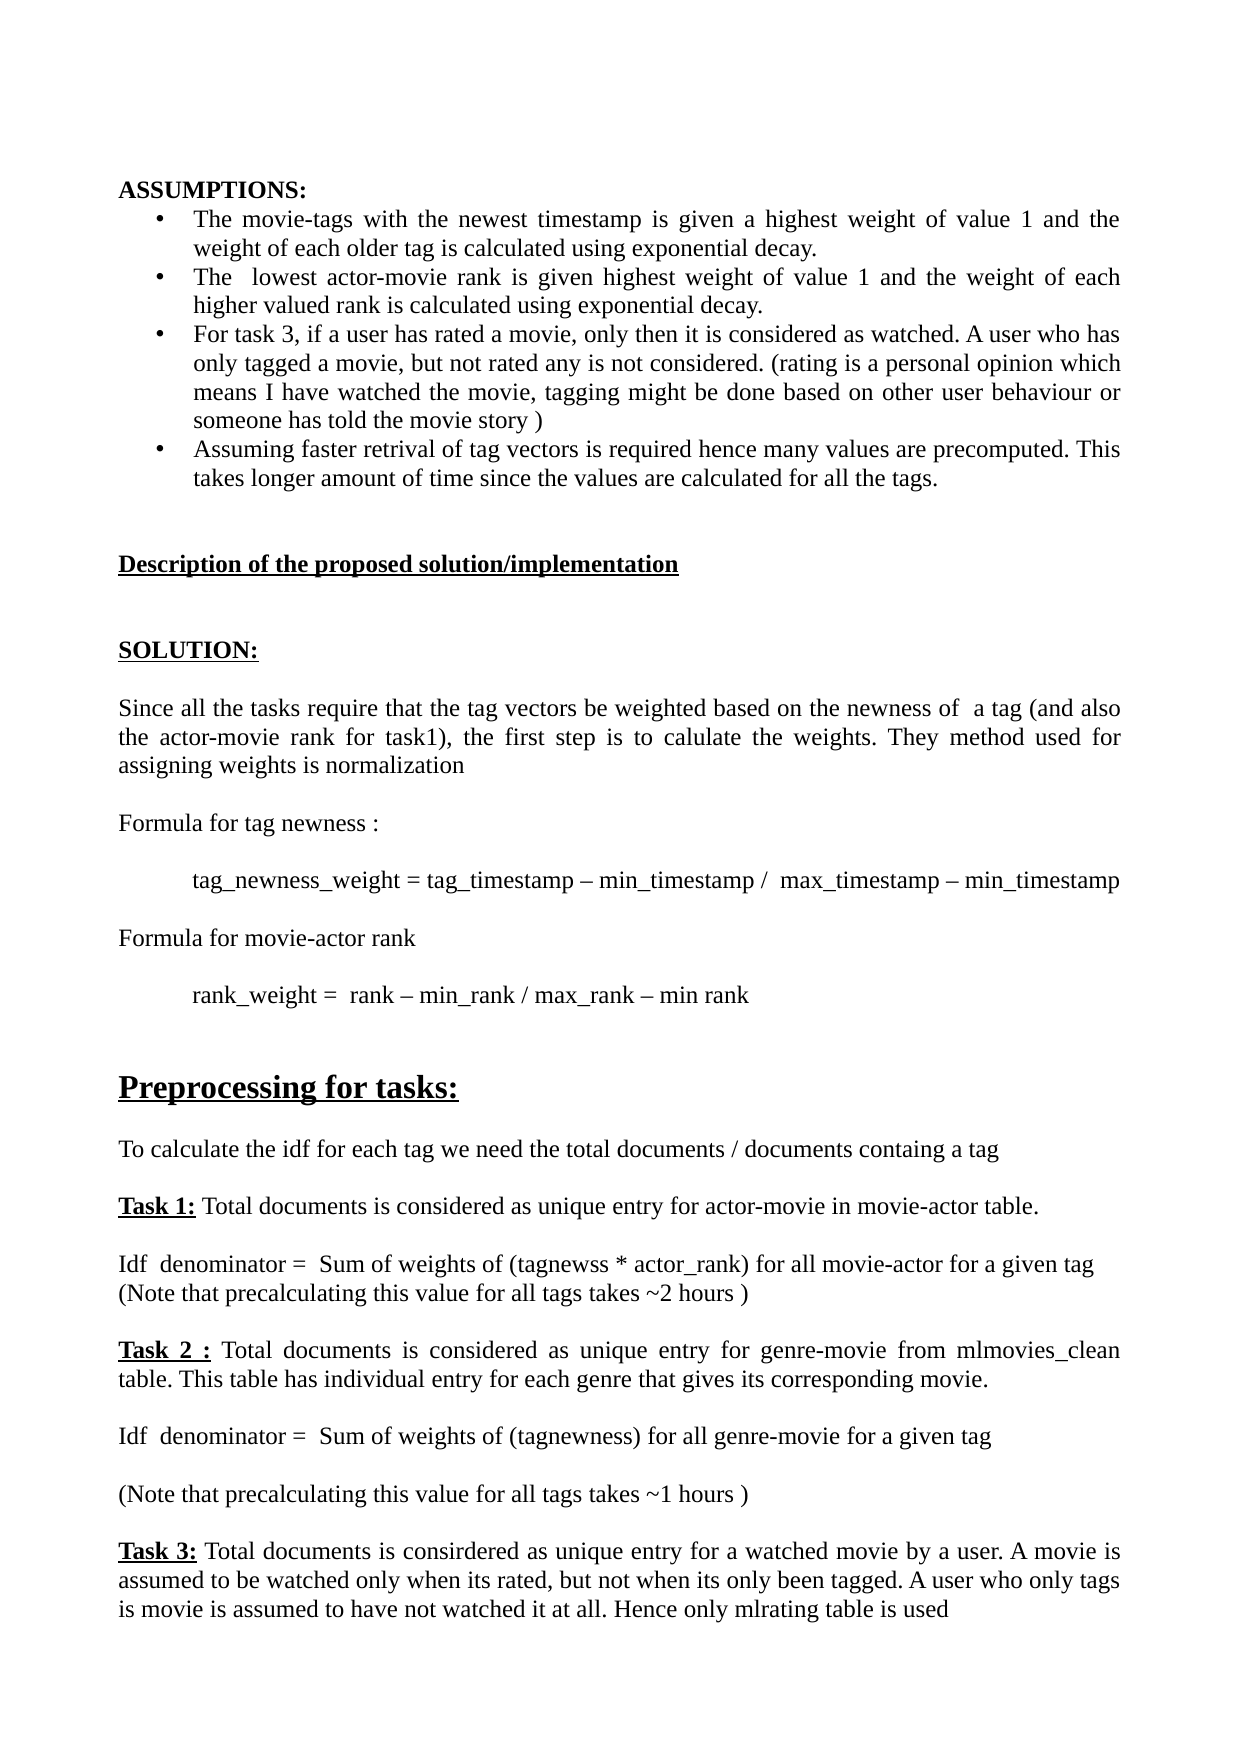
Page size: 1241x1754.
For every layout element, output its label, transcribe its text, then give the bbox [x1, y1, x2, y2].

text Description of the proposed solution/implementation [118, 549, 1122, 578]
text Idf denominator = Sum of weights of (tagnewss * actor_rank) for all movie-actor for a given tag [118, 1249, 1122, 1278]
text Formula for tag newness : [118, 808, 1122, 837]
text Task 2 : Total documents is considered as unique entry for genre-movie from mlmovies_clean table. This table has individual entry for each genre that gives its corresponding movie. [118, 1335, 1122, 1393]
text Idf denominator = Sum of weights of (tagnewness) for all genre-movie for a given tag [118, 1421, 1122, 1450]
list The movie-tags with the newest timestamp is given a highest weight of value 1 and the weight of each older tag is calculated using exponential decay. [156, 204, 1122, 262]
text Formula for movie-actor rank [118, 923, 1122, 952]
list Assuming faster retrival of tag vectors is required hence many values are precomputed. This takes longer amount of time since the values are calculated for all the tags. [156, 434, 1122, 492]
text (Note that precalculating this value for all tags takes ~1 hours ) [118, 1479, 1122, 1508]
text (Note that precalculating this value for all tags takes ~2 hours ) [118, 1278, 1122, 1306]
text To calculate the idf for each tag we need the total documents / documents containg a tag [118, 1134, 1122, 1163]
text SOLUTION: [118, 636, 1122, 664]
list The lowest actor-movie rank is given highest weight of value 1 and the weight of each higher valued rank is calculated using exponential decay. [156, 262, 1122, 319]
text Task 1: Total documents is considered as unique entry for actor-movie in movie-actor table. [118, 1191, 1122, 1220]
text tag_newness_weight = tag_timestamp – min_timestamp / max_timestamp – min_timestamp [118, 866, 1122, 894]
text rank_weight = rank – min_rank / max_rank – min rank [118, 981, 1122, 1009]
text Preprocessing for tasks: [118, 1067, 1122, 1105]
text ASSUMPTIONS: [118, 176, 1122, 204]
text Since all the tasks require that the tag vectors be weighted based on the newness of a tag (and also the actor-movie rank for task1), the first step is to calulate the weights. They method used for assigning weights is normalization [118, 693, 1122, 779]
list For task 3, if a user has rated a movie, only then it is considered as watched. A user who has only tagged a movie, but not rated any is not considered. (rating is a personal opinion which means I have watched the movie, tagging might be done based on other user behaviour or someone has told the movie story ) [156, 319, 1122, 434]
text Task 3: Total documents is consirdered as unique entry for a watched movie by a user. A movie is assumed to be watched only when its rated, but not when its only been tagged. A user who only tags is movie is assumed to have not watched it at all. Hence only mlrating table is used [118, 1536, 1122, 1623]
